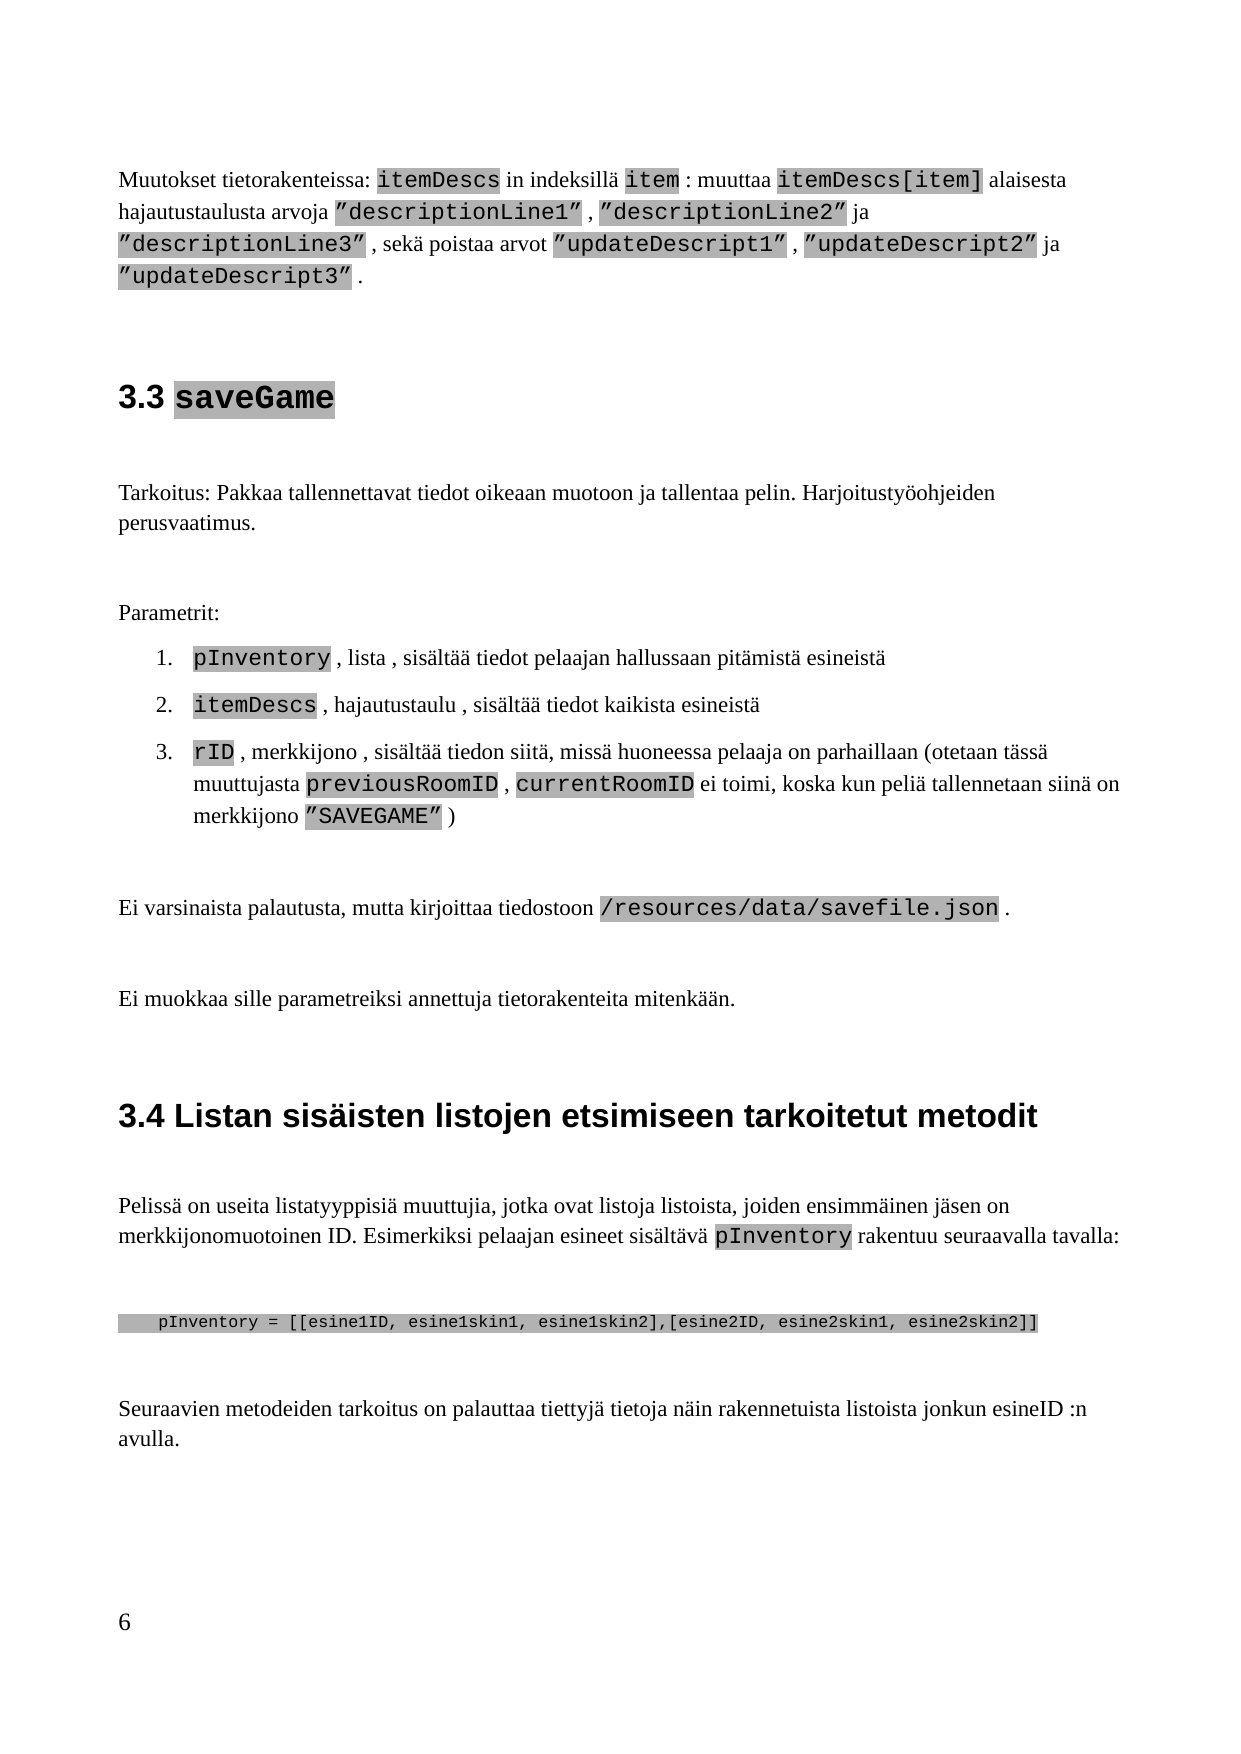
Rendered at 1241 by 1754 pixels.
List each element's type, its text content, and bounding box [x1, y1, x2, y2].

text Muutokset tietorakenteissa: itemDescs in indeksillä item : muuttaa itemDescs[item] alaisesta hajautustaulusta arvoja ”descriptionLine1” , ”descriptionLine2” ja ”descriptionLine3” , sekä poistaa arvot ”updateDescript1” , ”updateDescript2” ja ”updateDescript3” . [118, 166, 1122, 290]
subtitle 3.3 saveGame [118, 377, 1122, 419]
text Ei muokkaa sille parametreiksi annettuja tietorakenteita mitenkään. [118, 985, 1122, 1012]
list itemDescs , hajautustaulu , sisältää tiedot kaikista esineistä [156, 691, 1122, 719]
list pInventory , lista , sisältää tiedot pelaajan hallussaan pitämistä esineistä [156, 644, 1122, 672]
text Seuraavien metodeiden tarkoitus on palauttaa tiettyjä tietoja näin rakennetuista listoista jonkun esineID :n avulla. [118, 1395, 1122, 1451]
text Tarkoitus: Pakkaa tallennettavat tiedot oikeaan muotoon ja tallentaa pelin. Harjoitustyöohjeiden perusvaatimus. [118, 479, 1122, 536]
text pInventory = [[esine1ID, esine1skin1, esine1skin2],[esine2ID, esine2skin1, esine2skin2]] [118, 1314, 1122, 1333]
text Pelissä on useita listatyyppisiä muuttujia, jotka ovat listoja listoista, joiden ensimmäinen jäsen on merkkijonomuotoinen ID. Esimerkiksi pelaajan esineet sisältävä pInventory rakentuu seuraavalla tavalla: [118, 1192, 1122, 1250]
list rID , merkkijono , sisältää tiedon siitä, missä huoneessa pelaaja on parhaillaan (otetaan tässä muuttujasta previousRoomID , currentRoomID ei toimi, koska kun peliä tallennetaan siinä on merkkijono ”SAVEGAME” ) [156, 738, 1122, 830]
text Ei varsinaista palautusta, mutta kirjoittaa tiedostoon /resources/data/savefile.json . [118, 894, 1122, 922]
subtitle 3.4 Listan sisäisten listojen etsimiseen tarkoitetut metodit [118, 1096, 1122, 1134]
text Parametrit: [118, 599, 1122, 625]
